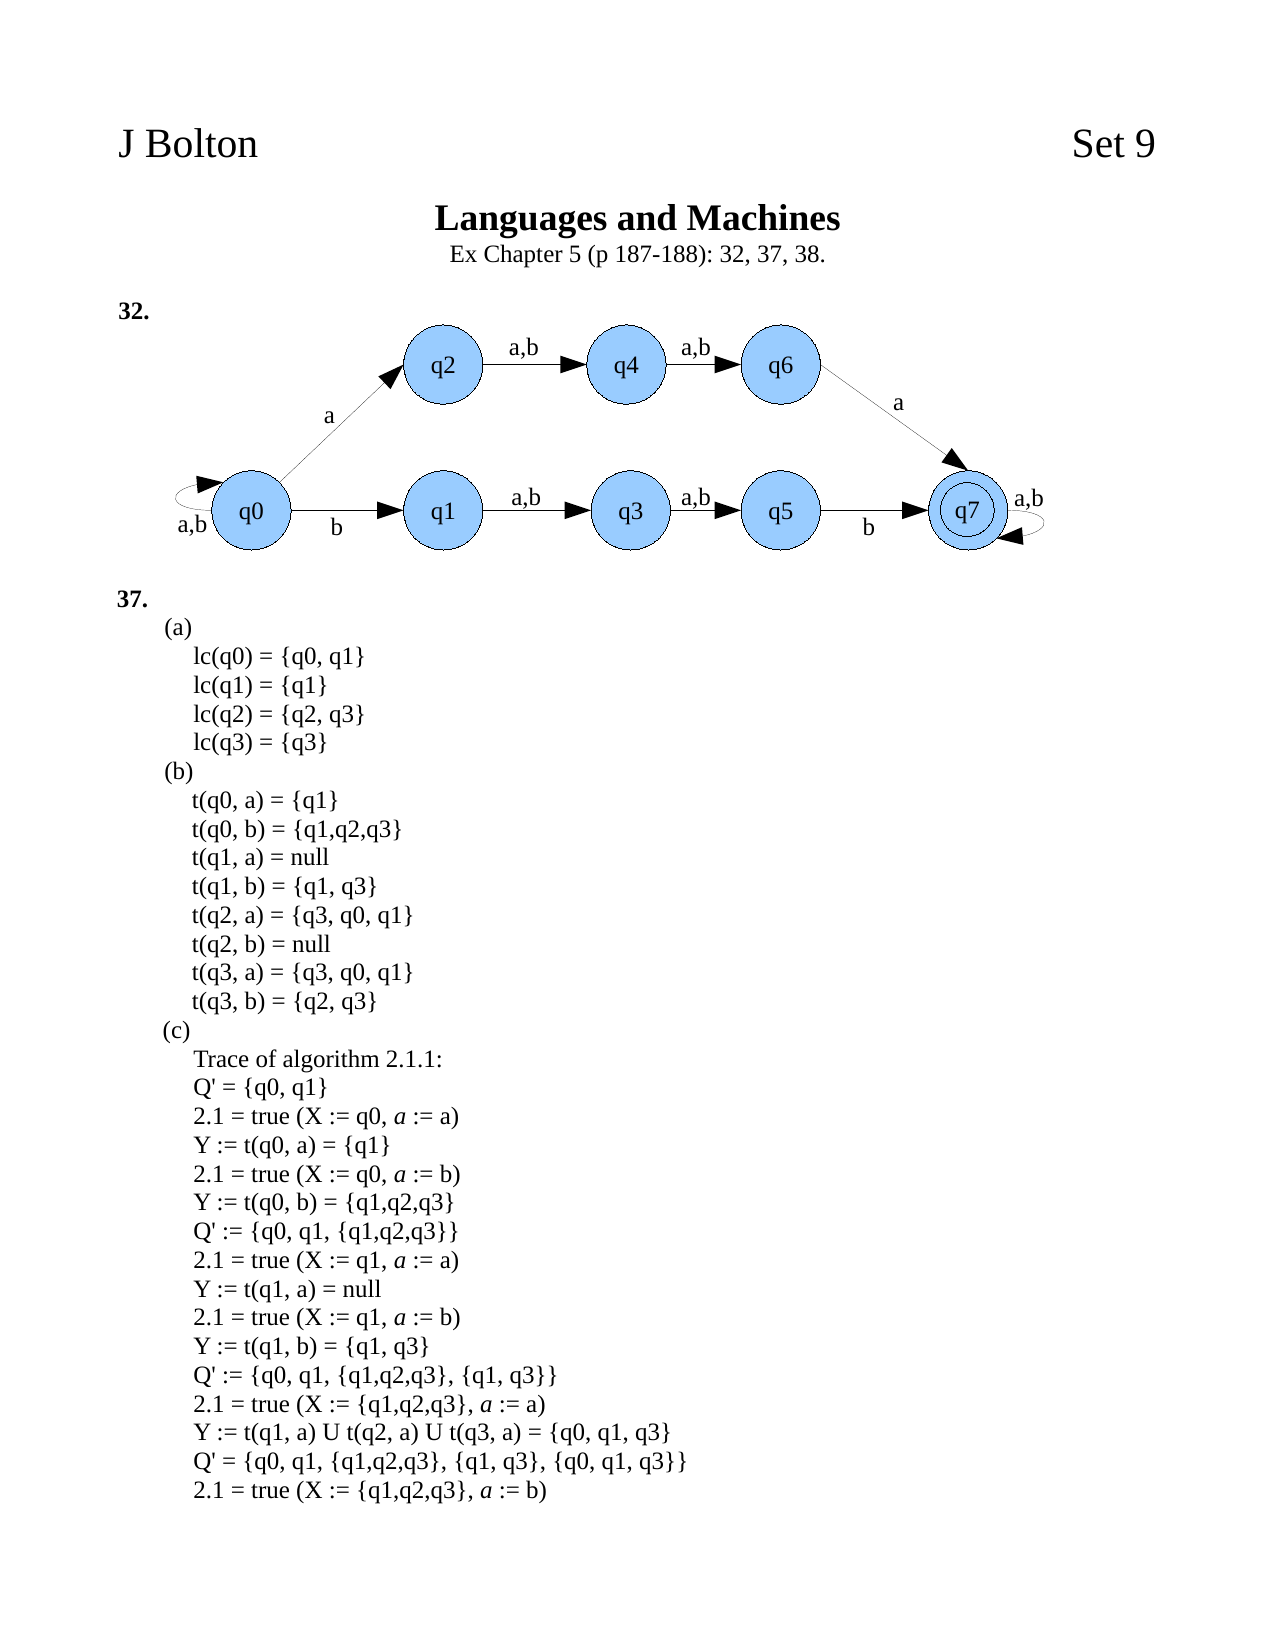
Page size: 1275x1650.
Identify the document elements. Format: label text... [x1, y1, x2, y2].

text lc(q3) = {q3} [193, 727, 1157, 756]
text Y := t(q0, a) = {q1} [193, 1130, 1157, 1159]
text 2.1 = true (X := {q1,q2,q3}, a := a) [193, 1389, 1157, 1417]
text Y := t(q1, a) U t(q2, a) U t(q3, a) = {q0, q1, q3} [193, 1417, 1157, 1446]
text t(q0, b) = {q1,q2,q3} [192, 814, 1157, 842]
text (a) [164, 612, 1157, 641]
text 2.1 = true (X := q1, a := a) [193, 1245, 1157, 1274]
text 2.1 = true (X := {q1,q2,q3}, a := b) [193, 1475, 1157, 1504]
text lc(q0) = {q0, q1} [193, 641, 1157, 670]
text 2.1 = true (X := q0, a := a) [193, 1101, 1157, 1130]
text Q' = {q0, q1, {q1,q2,q3}, {q1, q3}, {q0, q1, q3}} [193, 1446, 1157, 1475]
text Q' := {q0, q1, {q1,q2,q3}} [193, 1216, 1157, 1245]
text t(q3, b) = {q2, q3} [192, 986, 1157, 1015]
text Y := t(q1, b) = {q1, q3} [193, 1331, 1157, 1360]
text (b) [164, 756, 1157, 785]
text lc(q1) = {q1} [193, 670, 1157, 699]
text t(q0, a) = {q1} [192, 785, 1157, 814]
text 2.1 = true (X := q0, a := b) [193, 1159, 1157, 1187]
text Ex Chapter 5 (p 187-188): 32, 37, 38. [118, 239, 1157, 267]
text t(q2, a) = {q3, q0, q1} [192, 900, 1157, 929]
text Q' = {q0, q1} [193, 1072, 1157, 1101]
text 32. [118, 296, 1157, 325]
text Languages and Machines [118, 196, 1157, 239]
text t(q1, b) = {q1, q3} [192, 871, 1157, 900]
text Q' := {q0, q1, {q1,q2,q3}, {q1, q3}} [193, 1360, 1157, 1389]
text (c) [162, 1015, 1157, 1044]
text t(q1, a) = null [192, 842, 1157, 871]
text Trace of algorithm 2.1.1: [193, 1044, 1157, 1072]
text t(q3, a) = {q3, q0, q1} [192, 957, 1157, 986]
text Y := t(q0, b) = {q1,q2,q3} [193, 1187, 1157, 1216]
text 2.1 = true (X := q1, a := b) [193, 1302, 1157, 1331]
text Y := t(q1, a) = null [193, 1274, 1157, 1302]
text lc(q2) = {q2, q3} [193, 699, 1157, 727]
text t(q2, b) = null [192, 929, 1157, 957]
text 37. [117, 584, 1157, 612]
